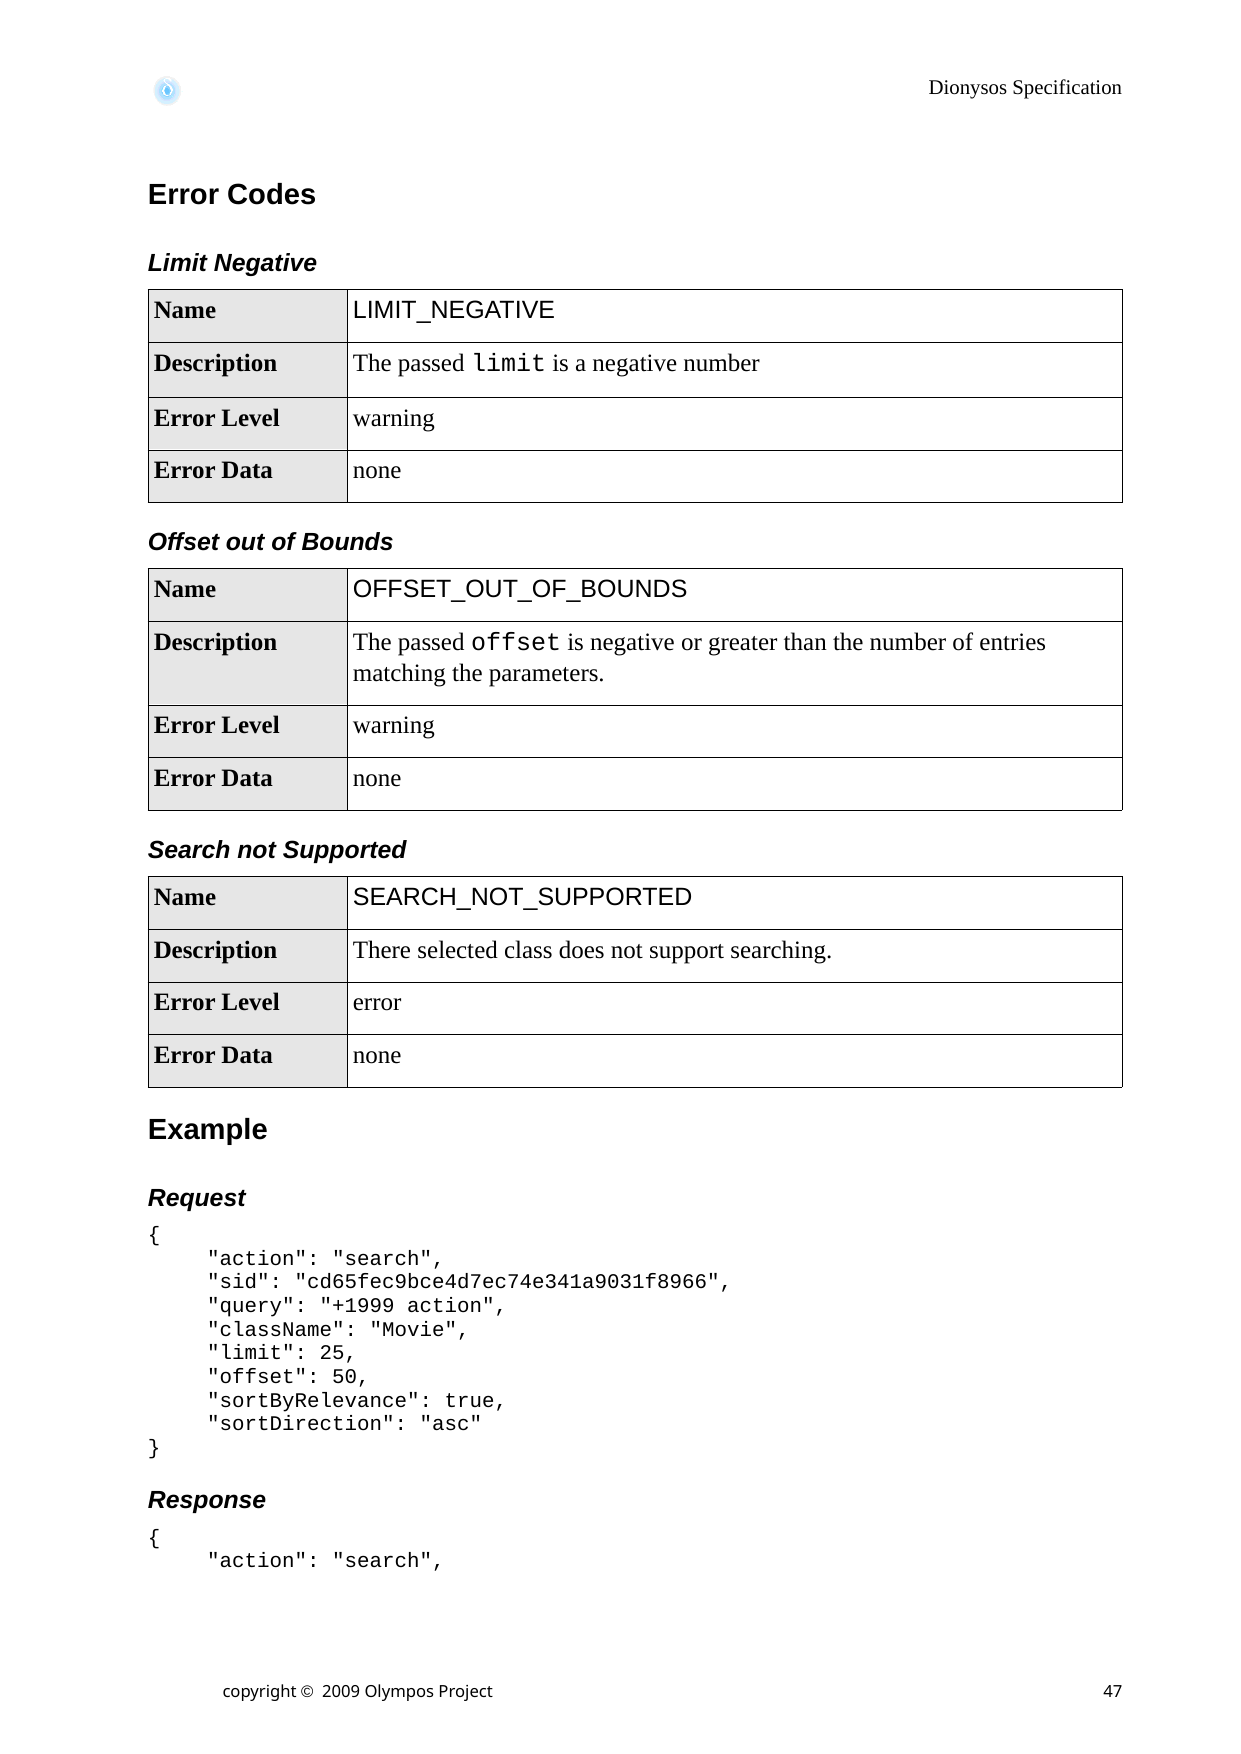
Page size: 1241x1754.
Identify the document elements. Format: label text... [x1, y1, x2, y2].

text Example [148, 1112, 1122, 1146]
table_cell The passed limit is a negative number [348, 343, 1122, 397]
table_header SEARCH_NOT_SUPPORTED [348, 877, 1122, 929]
text "action": "search", [148, 1550, 1122, 1574]
text "sortDirection": "asc" [148, 1413, 1122, 1437]
text { [148, 1527, 1122, 1550]
table_cell Error Level [149, 983, 347, 1034]
text "offset": 50, [148, 1366, 1122, 1390]
text "query": "+1999 action", [148, 1295, 1122, 1319]
table_cell warning [348, 706, 1122, 757]
table_cell none [348, 758, 1122, 810]
table_cell There selected class does not support searching. [348, 930, 1122, 982]
table_cell none [348, 1035, 1122, 1087]
table_cell The passed offset is negative or greater than the number of entries matching the parameters. [348, 622, 1122, 704]
text Limit Negative [148, 248, 1122, 277]
text "sortByRelevance": true, [148, 1390, 1122, 1413]
text Error Codes [148, 177, 1122, 211]
table_cell none [348, 451, 1122, 502]
text "action": "search", [148, 1248, 1122, 1271]
text "limit": 25, [148, 1342, 1122, 1366]
table_header Name [149, 569, 347, 621]
table_cell Error Data [149, 758, 347, 810]
text "className": "Movie", [148, 1319, 1122, 1342]
picture [152, 75, 184, 106]
table_cell error [348, 983, 1122, 1034]
text { [148, 1224, 1122, 1248]
text Request [148, 1183, 1122, 1212]
text Offset out of Bounds [148, 527, 1122, 556]
text Response [148, 1486, 1122, 1514]
table_header OFFSET_OUT_OF_BOUNDS [348, 569, 1122, 621]
table_cell Error Level [149, 398, 347, 449]
table_header Name [149, 877, 347, 929]
text } [148, 1437, 1122, 1461]
table_cell Description [149, 343, 347, 397]
table_cell Description [149, 930, 347, 982]
text Search not Supported [148, 835, 1122, 864]
table_header LIMIT_NEGATIVE [348, 290, 1122, 342]
table_header Name [149, 290, 347, 342]
table_cell Error Data [149, 451, 347, 502]
table_cell Error Level [149, 706, 347, 757]
text "sid": "cd65fec9bce4d7ec74e341a9031f8966", [148, 1271, 1122, 1295]
table_cell Description [149, 622, 347, 704]
table_cell Error Data [149, 1035, 347, 1087]
table_cell warning [348, 398, 1122, 449]
